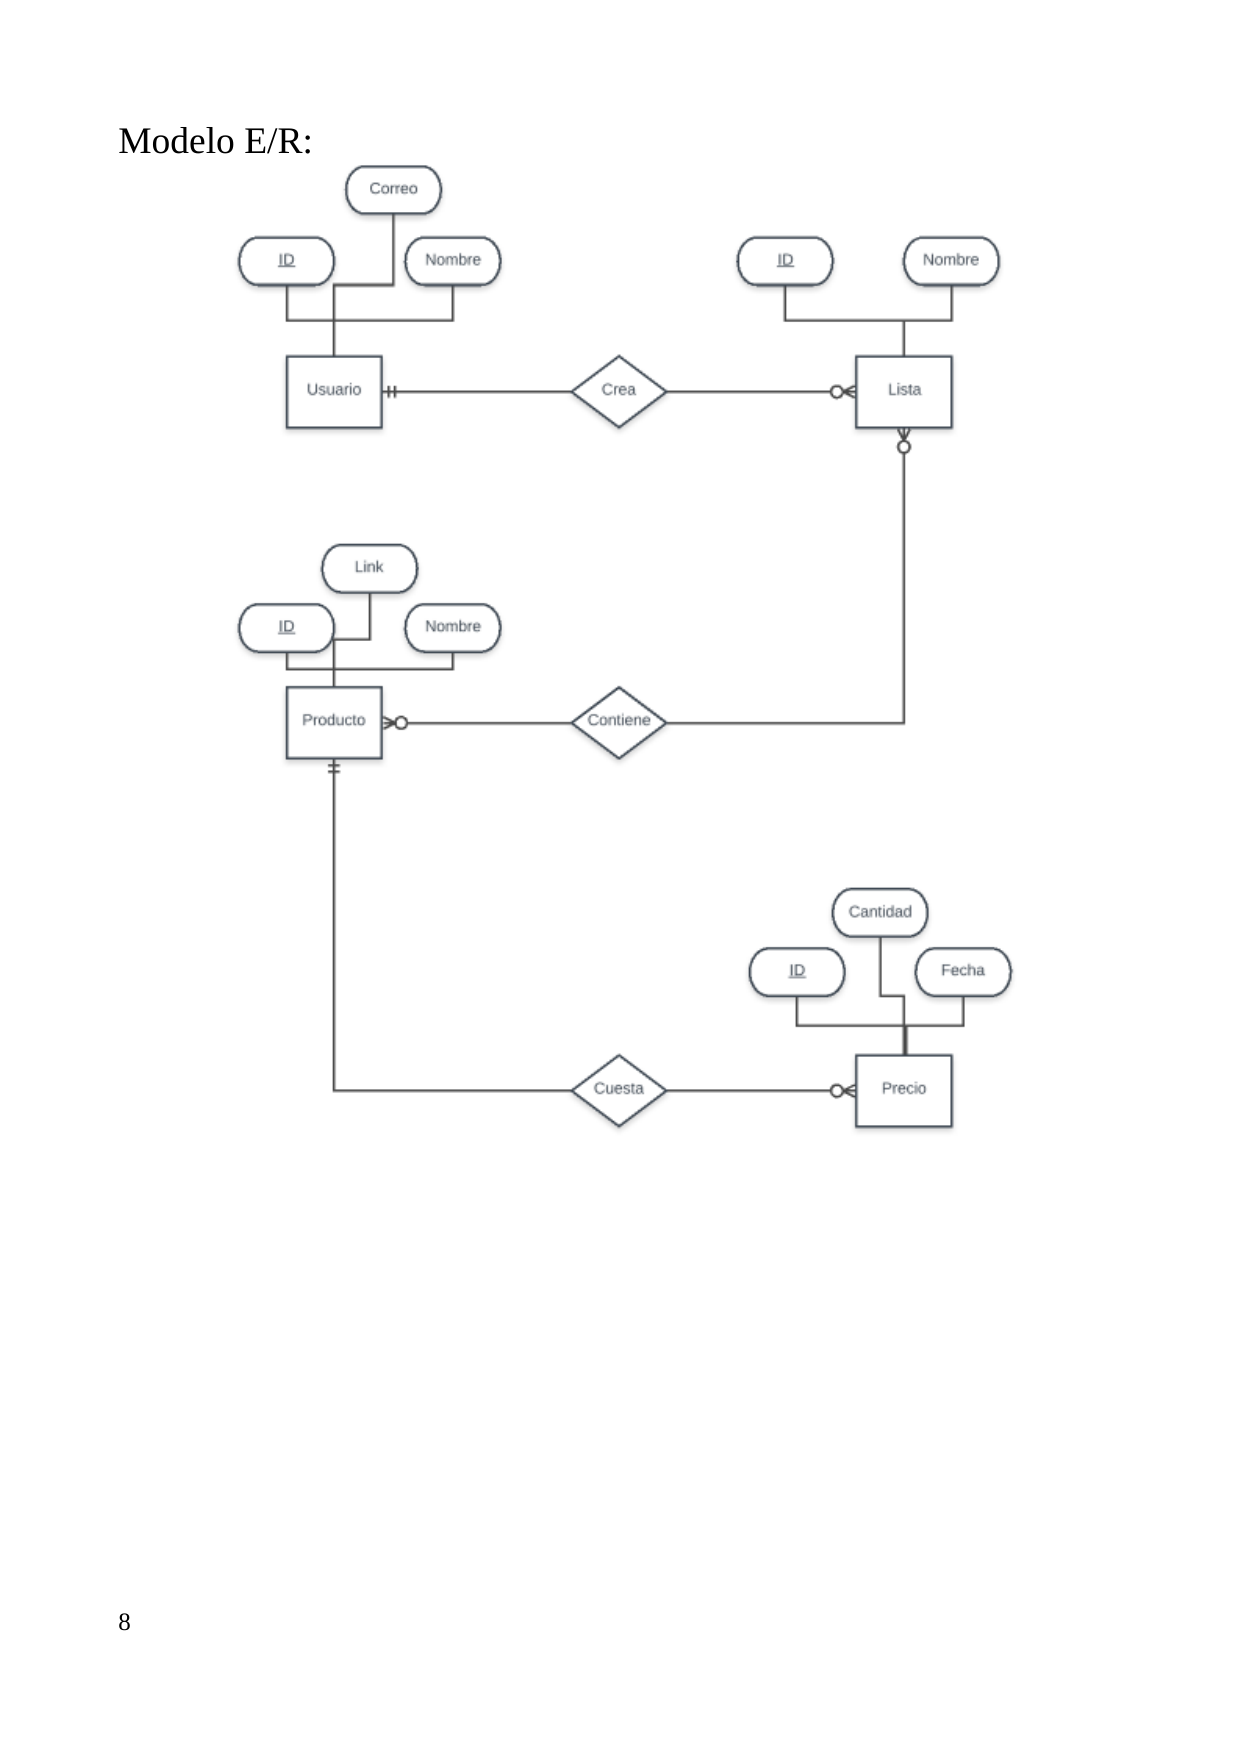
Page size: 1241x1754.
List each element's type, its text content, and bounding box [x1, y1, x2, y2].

picture [222, 161, 1018, 1146]
text Modelo E/R: [118, 118, 1122, 161]
